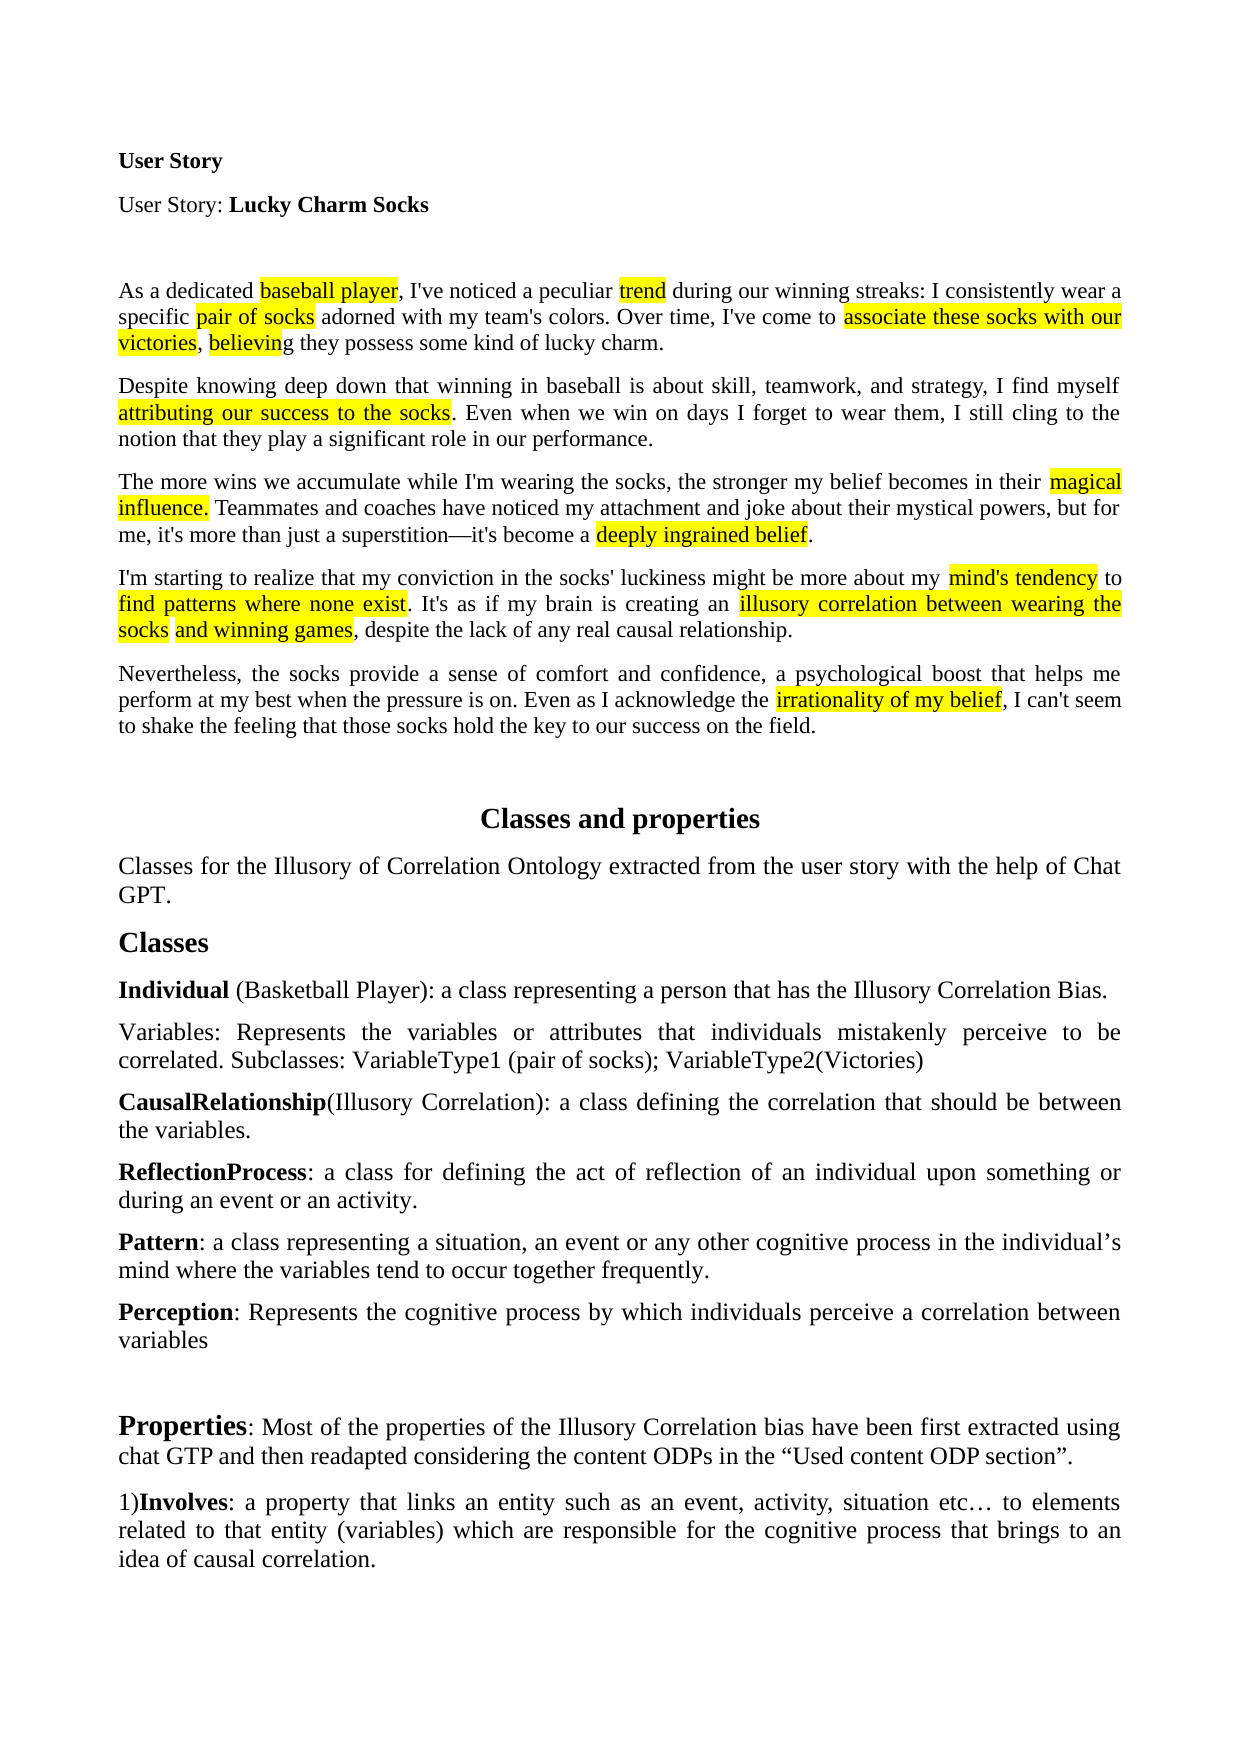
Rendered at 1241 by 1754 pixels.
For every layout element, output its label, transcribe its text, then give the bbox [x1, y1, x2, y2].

text Despite knowing deep down that winning in baseball is about skill, teamwork, and strategy, I find myself attributing our success to the socks. Even when we win on days I forget to wear them, I still cling to the notion that they play a significant role in our performance. [118, 372, 1122, 451]
text CausalRelationship(Illusory Correlation): a class defining the correlation that should be between the variables. [118, 1087, 1122, 1144]
text As a dedicated baseball player, I've noticed a peculiar trend during our winning streaks: I consistently wear a specific pair of socks adorned with my team's colors. Over time, I've come to associate these socks with our victories, believing they possess some kind of lucky charm. [118, 277, 1122, 356]
text User Story: Lucky Charm Socks [118, 191, 1122, 217]
text Pattern: a class representing a situation, an event or any other cognitive process in the individual’s mind where the variables tend to occur together frequently. [118, 1227, 1122, 1284]
text The more wins we accumulate while I'm wearing the socks, the stronger my belief becomes in their magical influence. Teammates and coaches have noticed my attachment and joke about their mystical powers, but for me, it's more than just a superstition—it's become a deeply ingrained belief. [118, 468, 1122, 547]
text ReflectionProcess: a class for defining the act of reflection of an individual upon something or during an event or an activity. [118, 1157, 1122, 1214]
text Classes [118, 925, 1122, 959]
text Classes and properties [118, 801, 1122, 834]
text Perception: Represents the cognitive process by which individuals perceive a correlation between variables [118, 1297, 1122, 1354]
text User Story [118, 148, 1122, 174]
text I'm starting to realize that my conviction in the socks' luckiness might be more about my mind's tendency to find patterns where none exist. It's as if my brain is creating an illusory correlation between wearing the socks and winning games, despite the lack of any real causal relationship. [118, 564, 1122, 643]
text Properties: Most of the properties of the Illusory Correlation bias have been first extracted using chat GTP and then readapted considering the content ODPs in the “Used content ODP section”. [118, 1408, 1122, 1470]
text Classes for the Illusory of Correlation Ontology extracted from the user story with the help of Chat GPT. [118, 851, 1122, 908]
text Individual (Basketball Player): a class representing a person that has the Illusory Correlation Bias. [118, 975, 1122, 1004]
text Nevertheless, the socks provide a sense of comfort and confidence, a psychological boost that helps me perform at my best when the pressure is on. Even as I acknowledge the irrationality of my belief, I can't seem to shake the feeling that those socks hold the key to our success on the field. [118, 659, 1122, 739]
text 1)Involves: a property that links an entity such as an event, activity, situation etc… to elements related to that entity (variables) which are responsible for the cognitive process that brings to an idea of causal correlation. [118, 1487, 1122, 1573]
text Variables: Represents the variables or attributes that individuals mistakenly perceive to be correlated. Subclasses: VariableType1 (pair of socks); VariableType2(Victories) [118, 1017, 1122, 1074]
